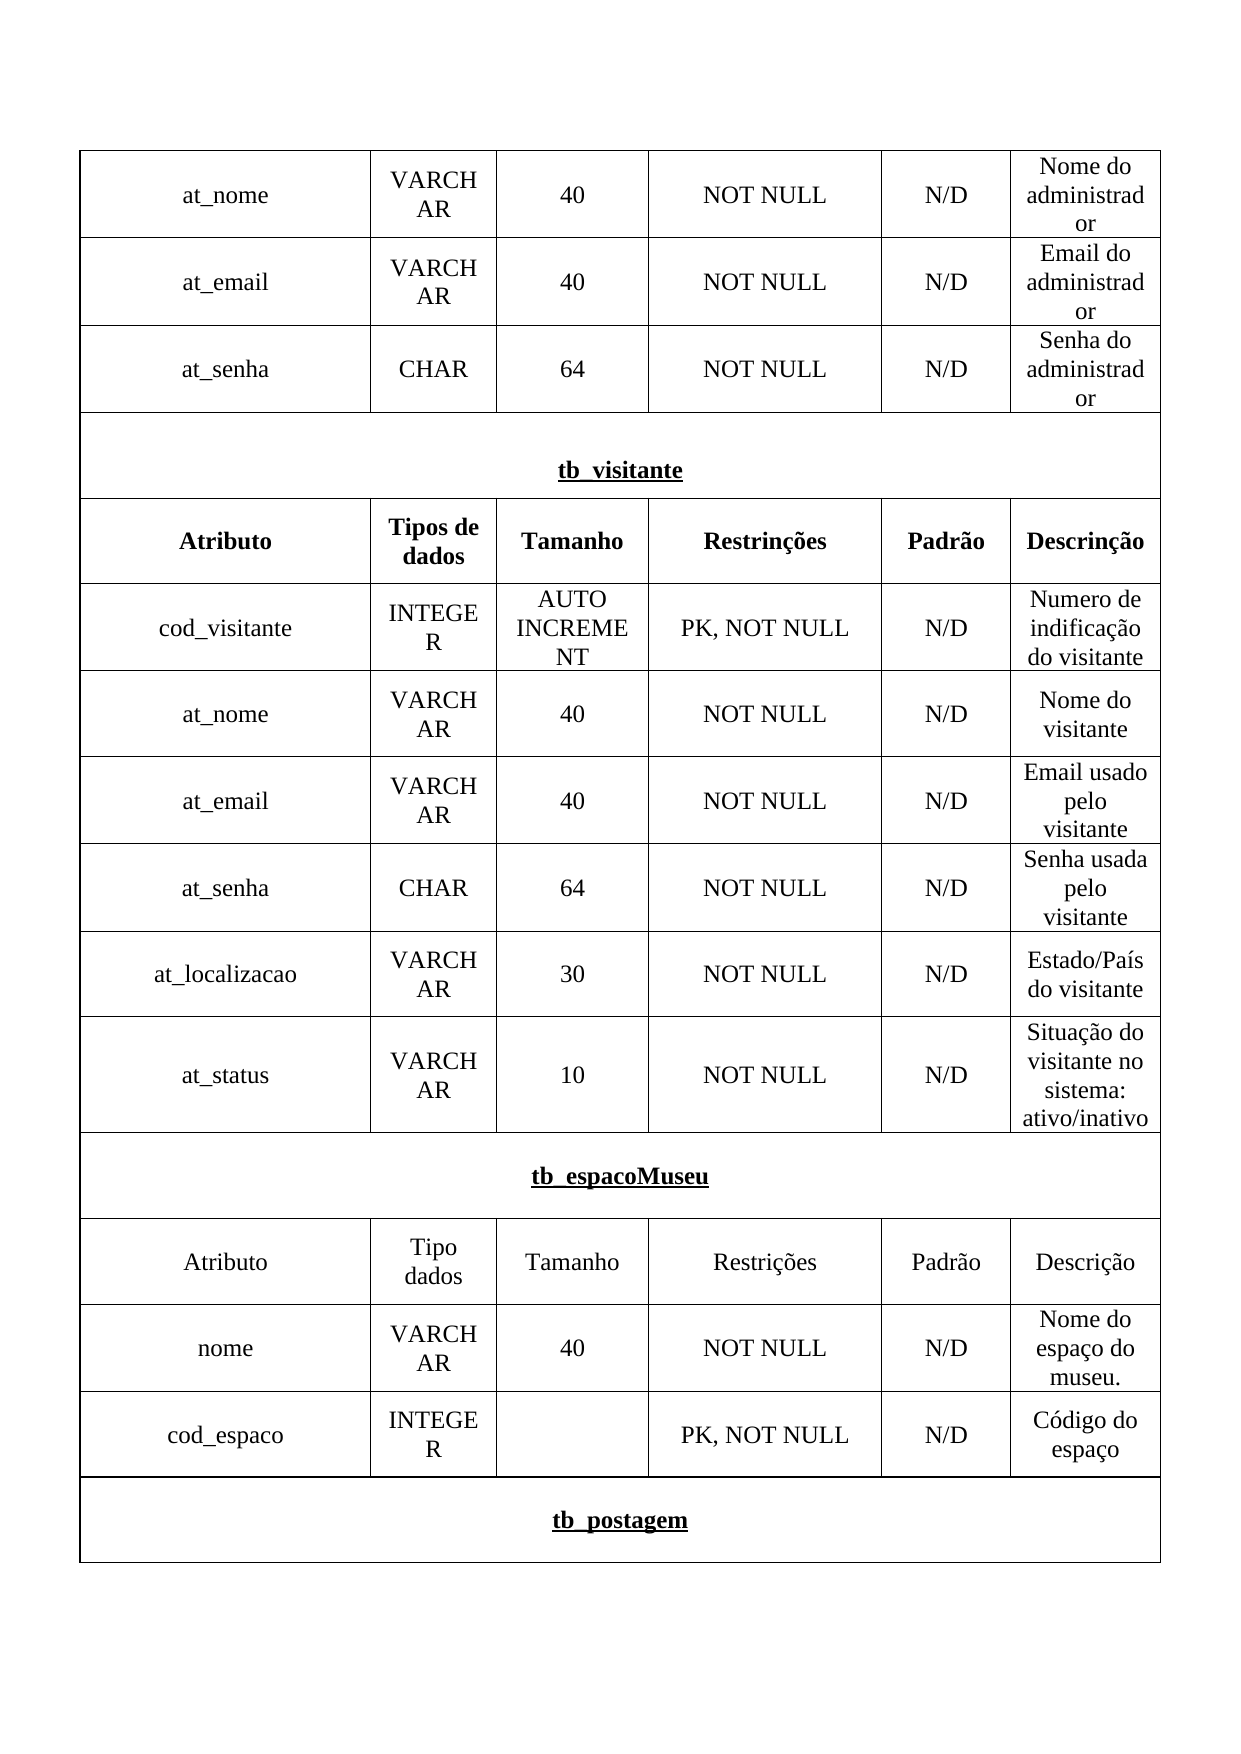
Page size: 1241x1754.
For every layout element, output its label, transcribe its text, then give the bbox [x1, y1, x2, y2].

table_cell Senha usada pelo visitante [1011, 844, 1160, 931]
table_cell tb_espacoMuseu [81, 1133, 1160, 1218]
table_cell NOT NULL [649, 1017, 881, 1132]
table_cell N/D [882, 844, 1010, 931]
table_cell cod_visitante [81, 584, 370, 670]
table_cell 10 [497, 1017, 648, 1132]
table_cell Senha do administrador [1011, 326, 1160, 412]
table_cell NOT NULL [649, 1305, 881, 1391]
table_cell N/D [882, 1017, 1010, 1132]
table_cell Padrão [882, 499, 1010, 583]
table_cell AUTO INCREMENT [497, 584, 648, 670]
table_cell Email do administrador [1011, 238, 1160, 324]
table_cell at_nome [81, 671, 370, 756]
table_cell VARCHAR [371, 757, 496, 843]
table_cell NOT NULL [649, 757, 881, 843]
table_cell at_nome [81, 151, 370, 237]
table_cell 64 [497, 844, 648, 931]
table_cell 40 [497, 757, 648, 843]
table_cell N/D [882, 757, 1010, 843]
table_cell VARCHAR [371, 1017, 496, 1132]
table_cell 40 [497, 238, 648, 324]
table_cell Tamanho [497, 1219, 648, 1303]
table_cell Nome do visitante [1011, 671, 1160, 756]
table_cell Restrições [649, 1219, 881, 1303]
table_cell Atributo [81, 1219, 370, 1303]
table_cell Estado/País do visitante [1011, 932, 1160, 1016]
table_cell Nome do administrador [1011, 151, 1160, 237]
table_cell VARCHAR [371, 932, 496, 1016]
table_cell at_email [81, 757, 370, 843]
table_cell PK, NOT NULL [649, 1392, 881, 1476]
table_cell Nome do espaço do museu. [1011, 1305, 1160, 1391]
table_cell INTEGER [371, 584, 496, 670]
table_cell 64 [497, 326, 648, 412]
table_cell at_senha [81, 844, 370, 931]
table_cell Código do espaço [1011, 1392, 1160, 1476]
table_cell Restrinções [649, 499, 881, 583]
table_cell NOT NULL [649, 238, 881, 324]
table_cell nome [81, 1305, 370, 1391]
table_cell at_senha [81, 326, 370, 412]
table_cell N/D [882, 326, 1010, 412]
table_cell cod_espaco [81, 1392, 370, 1476]
table_cell Atributo [81, 499, 370, 583]
table_cell at_email [81, 238, 370, 324]
table_cell Padrão [882, 1219, 1010, 1303]
table_cell Descrição [1011, 1219, 1160, 1303]
table_cell NOT NULL [649, 151, 881, 237]
table_cell N/D [882, 1305, 1010, 1391]
table_cell N/D [882, 671, 1010, 756]
table_cell N/D [882, 584, 1010, 670]
table_cell CHAR [371, 844, 496, 931]
table_cell VARCHAR [371, 238, 496, 324]
table_cell [497, 1392, 648, 1476]
table_cell 40 [497, 151, 648, 237]
table_cell N/D [882, 1392, 1010, 1476]
table_cell Tipos de dados [371, 499, 496, 583]
table_cell Numero de indificação do visitante [1011, 584, 1160, 670]
table_cell Descrinção [1011, 499, 1160, 583]
table_cell 40 [497, 1305, 648, 1391]
table_cell NOT NULL [649, 671, 881, 756]
table_cell PK, NOT NULL [649, 584, 881, 670]
table_cell 30 [497, 932, 648, 1016]
table_cell tb_visitante [81, 413, 1160, 497]
table_cell Tipo dados [371, 1219, 496, 1303]
table_cell at_status [81, 1017, 370, 1132]
table_cell NOT NULL [649, 844, 881, 931]
table_cell N/D [882, 932, 1010, 1016]
table_cell Email usado pelo visitante [1011, 757, 1160, 843]
table_cell NOT NULL [649, 932, 881, 1016]
table_cell Situação do visitante no sistema: ativo/inativo [1011, 1017, 1160, 1132]
table_cell NOT NULL [649, 326, 881, 412]
table_cell VARCHAR [371, 151, 496, 237]
table_cell VARCHAR [371, 1305, 496, 1391]
table_cell tb_postagem [81, 1478, 1160, 1562]
table_cell INTEGER [371, 1392, 496, 1476]
table_cell N/D [882, 238, 1010, 324]
table_cell Tamanho [497, 499, 648, 583]
table_cell CHAR [371, 326, 496, 412]
table_cell at_localizacao [81, 932, 370, 1016]
table_cell 40 [497, 671, 648, 756]
table_cell N/D [882, 151, 1010, 237]
table_cell VARCHAR [371, 671, 496, 756]
